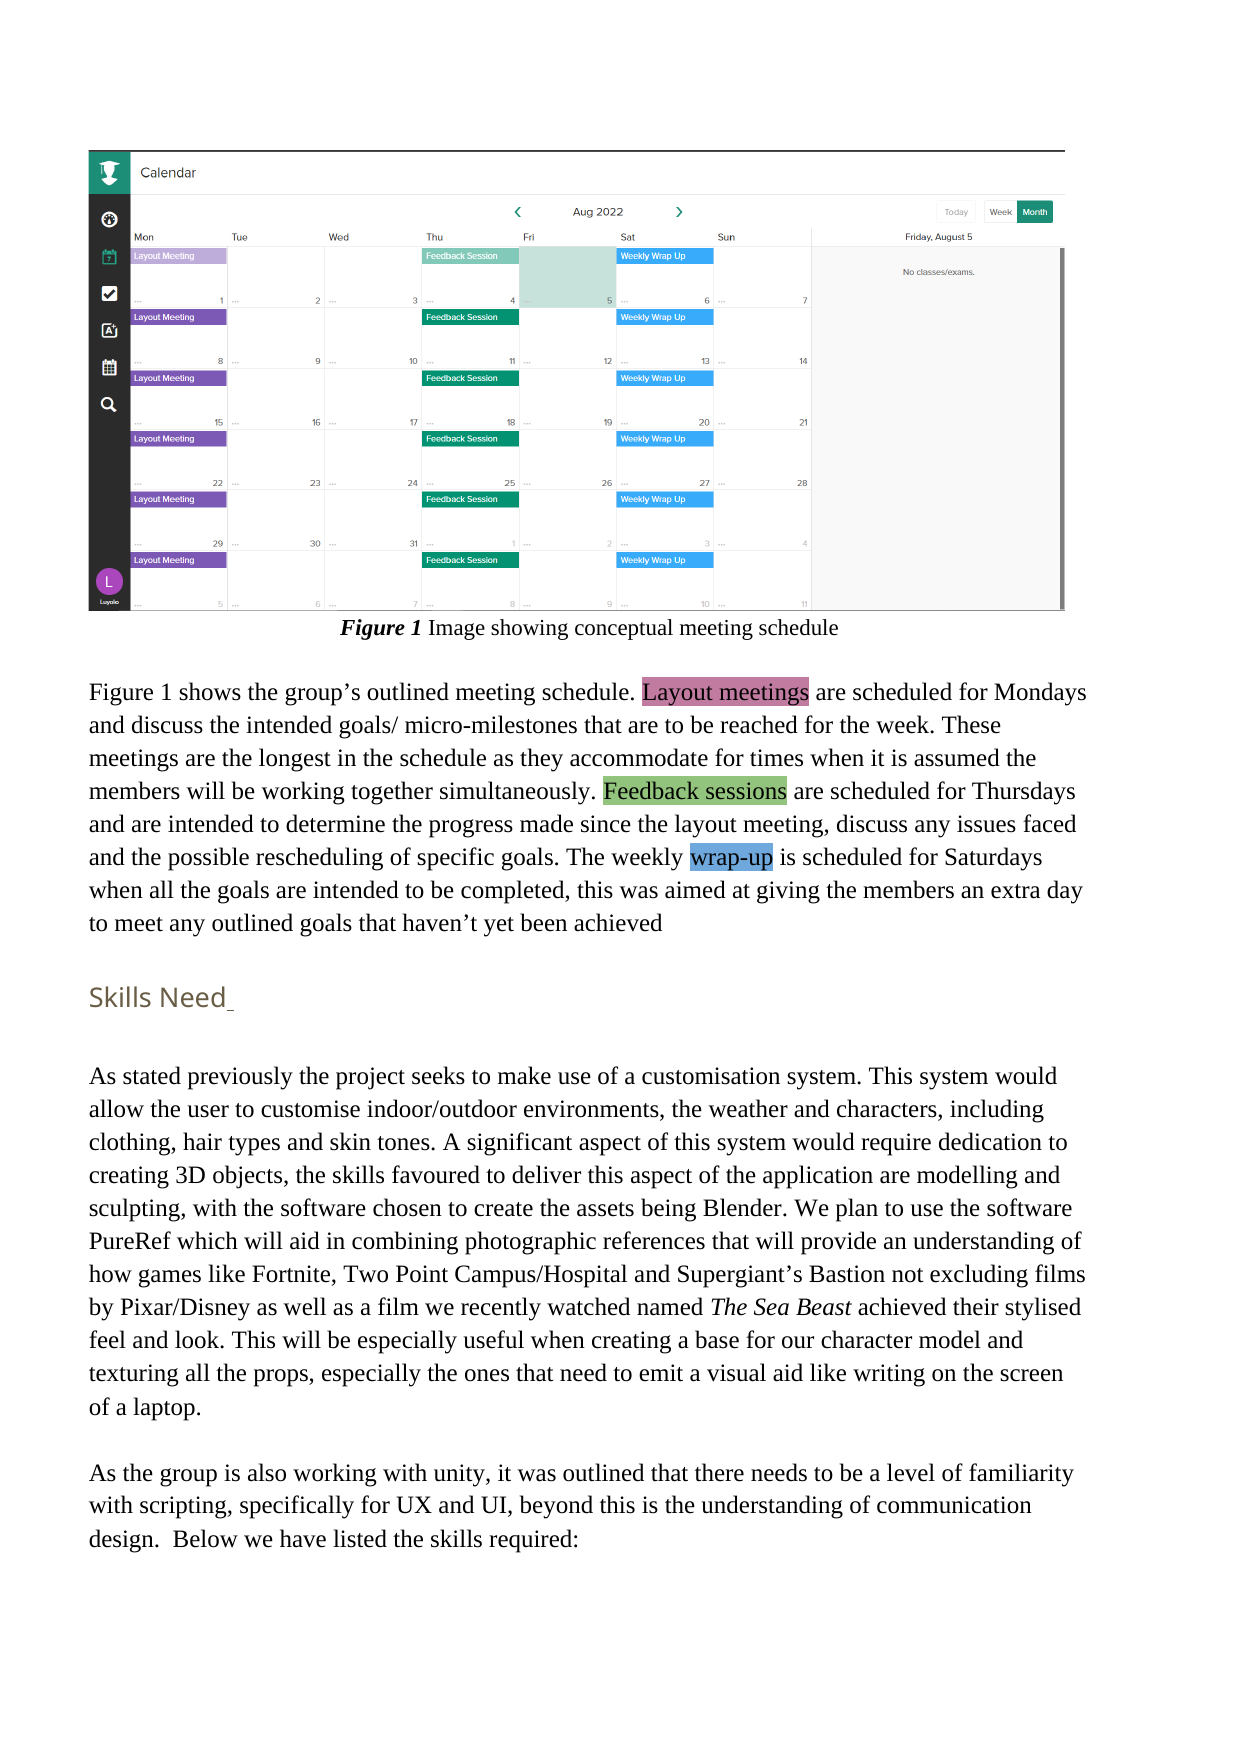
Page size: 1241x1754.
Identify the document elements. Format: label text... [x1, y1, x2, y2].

text Figure 1 Image showing conceptual meeting schedule [88, 614, 1090, 640]
text Figure 1 shows the group’s outlined meeting schedule. Layout meetings are scheduled for Mondays and discuss the intended goals/ micro-milestones that are to be reached for the week. These meetings are the longest in the schedule as they accommodate for times when it is assumed the members will be working together simultaneously. Feedback sessions are scheduled for Thursdays and are intended to determine the progress made since the layout meeting, discuss any issues faced and the possible rescheduling of specific goals. The weekly wrap-up is scheduled for Saturdays when all the goals are intended to be completed, this was aimed at giving the members an extra day to meet any outlined goals that haven’t yet been achieved [88, 677, 1090, 937]
picture [88, 150, 1065, 611]
subtitle Skills Need [88, 979, 1090, 1016]
text As stated previously the project seeks to make use of a customisation system. This system would allow the user to customise indoor/outdoor environments, the weather and characters, including clothing, hair types and skin tones. A significant aspect of this system would require dedication to creating 3D objects, the skills favoured to deliver this aspect of the application are modelling and sculpting, with the software chosen to create the assets being Blender. We plan to use the software PureRef which will aid in combining photographic references that will provide an understanding of how games like Fortnite, Two Point Campus/Hospital and Supergiant’s Bastion not excluding films by Pixar/Disney as well as a film we recently watched named The Sea Beast achieved their stylised feel and look. This will be especially useful when creating a base for our character model and texturing all the props, especially the ones that need to emit a visual aid like writing on the screen of a laptop. [88, 1061, 1090, 1420]
text As the group is also working with unity, it was outlined that there needs to be a level of familiarity with scripting, specifically for UX and UI, beyond this is the understanding of communication design. Below we have listed the skills required: [88, 1458, 1090, 1552]
